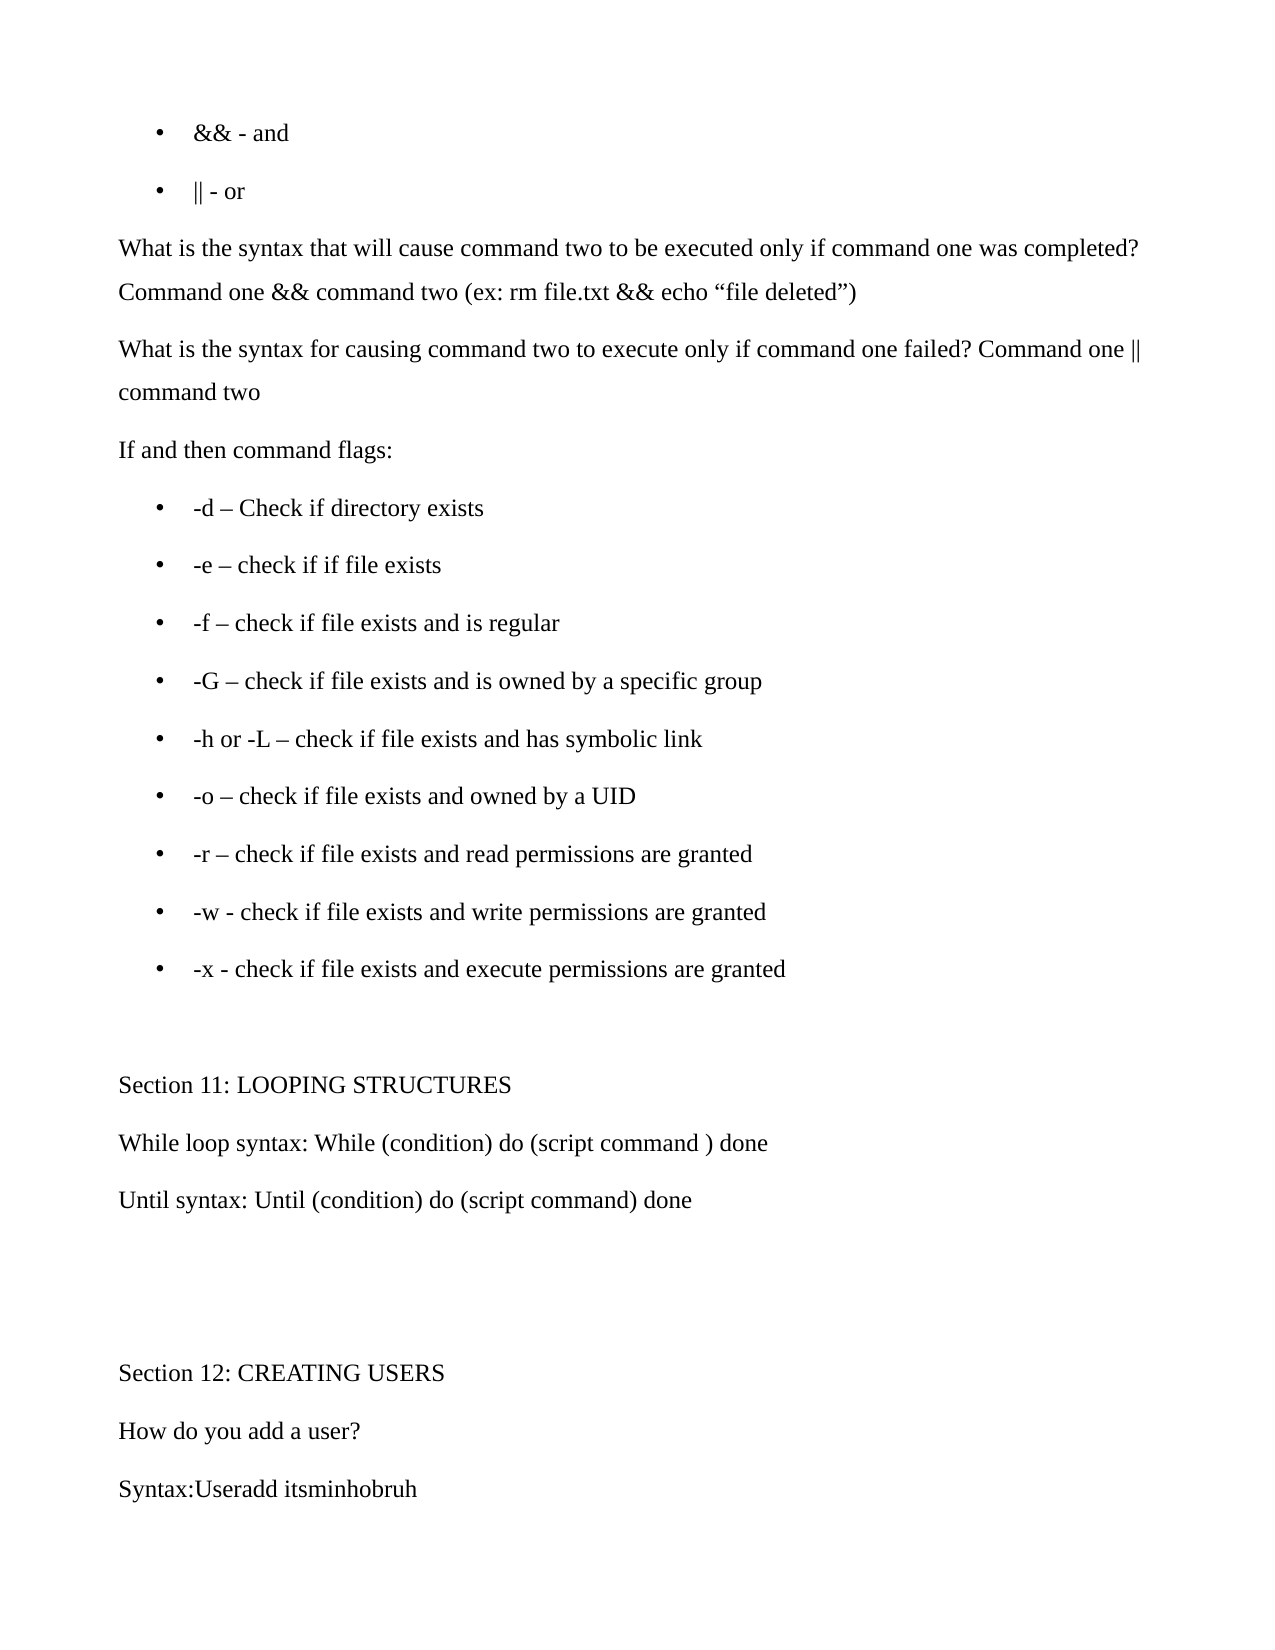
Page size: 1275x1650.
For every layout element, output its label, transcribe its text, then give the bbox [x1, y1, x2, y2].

list || - or [156, 176, 1157, 204]
text Section 12: CREATING USERS [118, 1358, 1157, 1387]
list -h or -L – check if file exists and has symbolic link [156, 724, 1157, 752]
text Syntax:Useradd itsminhobruh [118, 1474, 1157, 1503]
list -G – check if file exists and is owned by a specific group [156, 666, 1157, 695]
list -r – check if file exists and read permissions are granted [156, 839, 1157, 868]
text Until syntax: Until (condition) do (script command) done [118, 1185, 1157, 1214]
list -d – Check if directory exists [156, 493, 1157, 522]
text What is the syntax for causing command two to execute only if command one failed? Command one || command two [118, 334, 1157, 406]
text Section 11: LOOPING STRUCTURES [118, 1070, 1157, 1099]
text How do you add a user? [118, 1416, 1157, 1445]
text If and then command flags: [118, 435, 1157, 464]
list -e – check if if file exists [156, 551, 1157, 579]
list && - and [156, 118, 1157, 147]
list -w - check if file exists and write permissions are granted [156, 897, 1157, 926]
text While loop syntax: While (condition) do (script command ) done [118, 1128, 1157, 1156]
list -f – check if file exists and is regular [156, 608, 1157, 637]
text What is the syntax that will cause command two to be executed only if command one was completed? Command one && command two (ex: rm file.txt && echo “file deleted”) [118, 233, 1157, 305]
list -x - check if file exists and execute permissions are granted [156, 954, 1157, 983]
list -o – check if file exists and owned by a UID [156, 781, 1157, 810]
